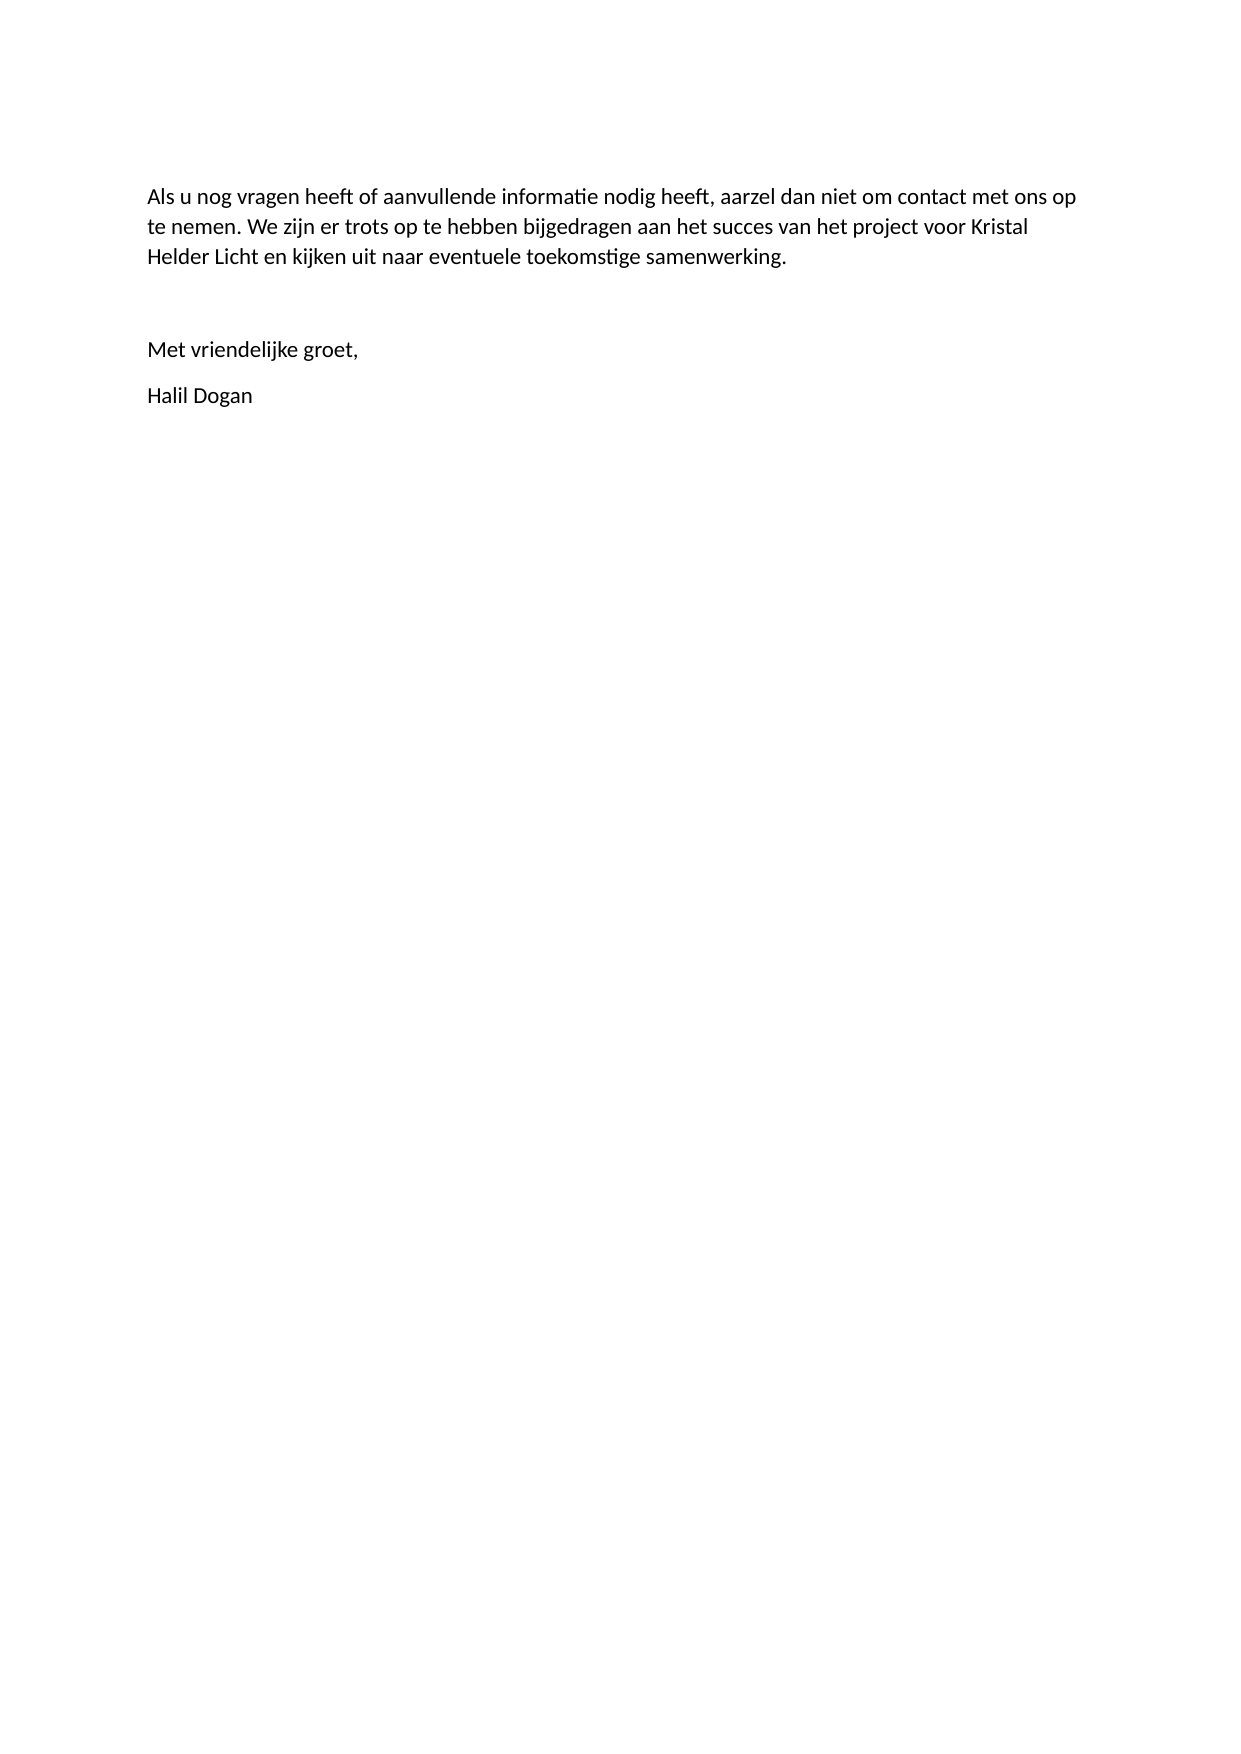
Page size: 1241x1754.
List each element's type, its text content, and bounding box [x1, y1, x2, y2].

text Halil Dogan [147, 381, 1079, 409]
text Als u nog vragen heeft of aanvullende informatie nodig heeft, aarzel dan niet om contact met ons op te nemen. We zijn er trots op te hebben bijgedragen aan het succes van het project voor Kristal Helder Licht en kijken uit naar eventuele toekomstige samenwerking. [147, 182, 1079, 270]
text Met vriendelijke groet, [147, 335, 1079, 363]
